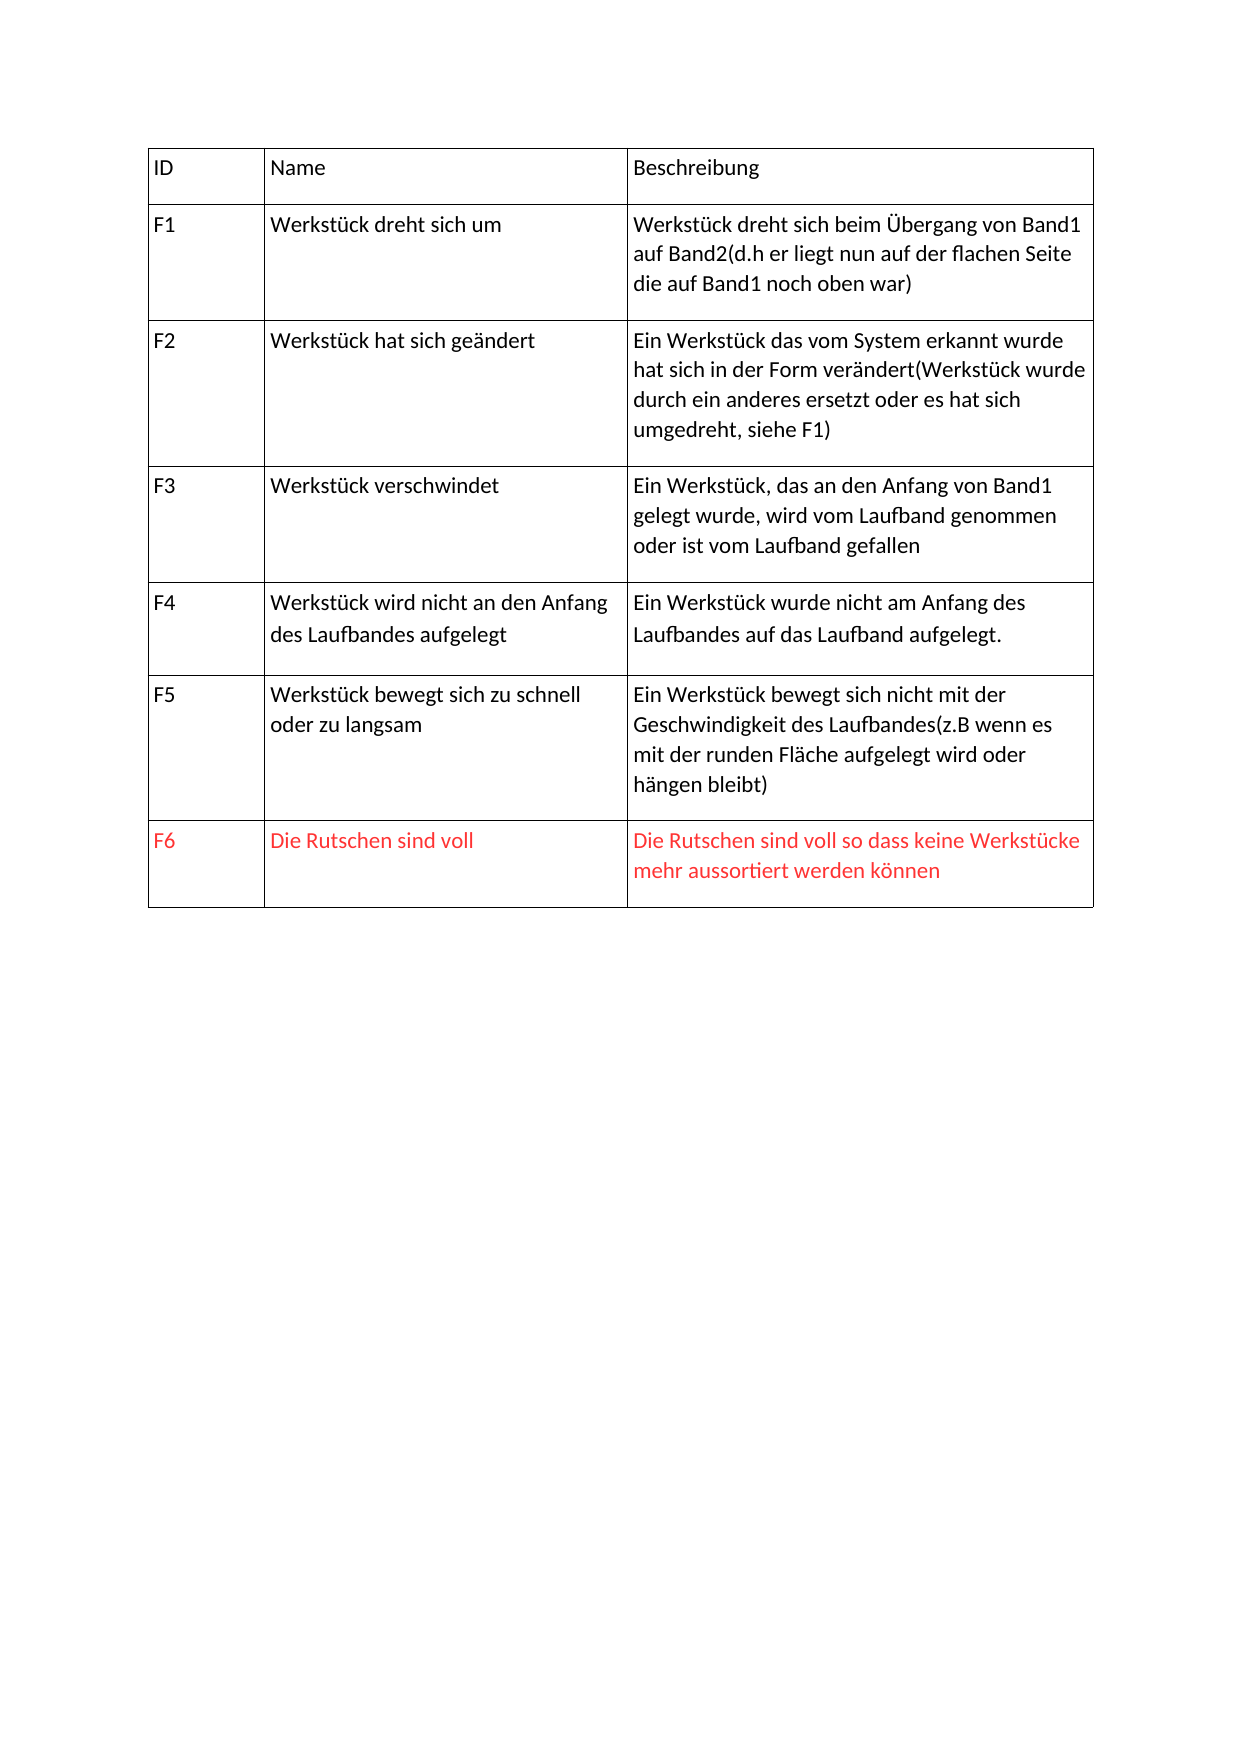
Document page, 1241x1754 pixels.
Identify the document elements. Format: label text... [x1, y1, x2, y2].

table_header Beschreibung [628, 149, 1093, 204]
table_cell Ein Werkstück das vom System erkannt wurde hat sich in der Form verändert(Werkstück wurde durch ein anderes ersetzt oder es hat sich umgedreht, siehe F1) [628, 321, 1093, 466]
table_cell F6 [149, 821, 264, 907]
table_cell Ein Werkstück wurde nicht am Anfang des Laufbandes auf das Laufband aufgelegt. [628, 583, 1093, 674]
table_cell F3 [149, 467, 264, 582]
table_cell Werkstück wird nicht an den Anfang des Laufbandes aufgelegt [265, 583, 627, 674]
table_cell Werkstück dreht sich beim Übergang von Band1 auf Band2(d.h er liegt nun auf der flachen Seite die auf Band1 noch oben war) [628, 205, 1093, 320]
table_cell F2 [149, 321, 264, 466]
table_cell Die Rutschen sind voll so dass keine Werkstücke mehr aussortiert werden können [628, 821, 1093, 907]
table_cell Ein Werkstück, das an den Anfang von Band1 gelegt wurde, wird vom Laufband genommen oder ist vom Laufband gefallen [628, 467, 1093, 582]
table_cell Werkstück dreht sich um [265, 205, 627, 320]
table_cell F1 [149, 205, 264, 320]
table_cell Werkstück bewegt sich zu schnell oder zu langsam [265, 676, 627, 820]
table_cell Werkstück hat sich geändert [265, 321, 627, 466]
table_header ID [149, 149, 264, 204]
table_cell F5 [149, 676, 264, 820]
table_cell F4 [149, 583, 264, 674]
table_header Name [265, 149, 627, 204]
table_cell Werkstück verschwindet [265, 467, 627, 582]
table_cell Die Rutschen sind voll [265, 821, 627, 907]
table_cell Ein Werkstück bewegt sich nicht mit der Geschwindigkeit des Laufbandes(z.B wenn es mit der runden Fläche aufgelegt wird oder hängen bleibt) [628, 676, 1093, 820]
